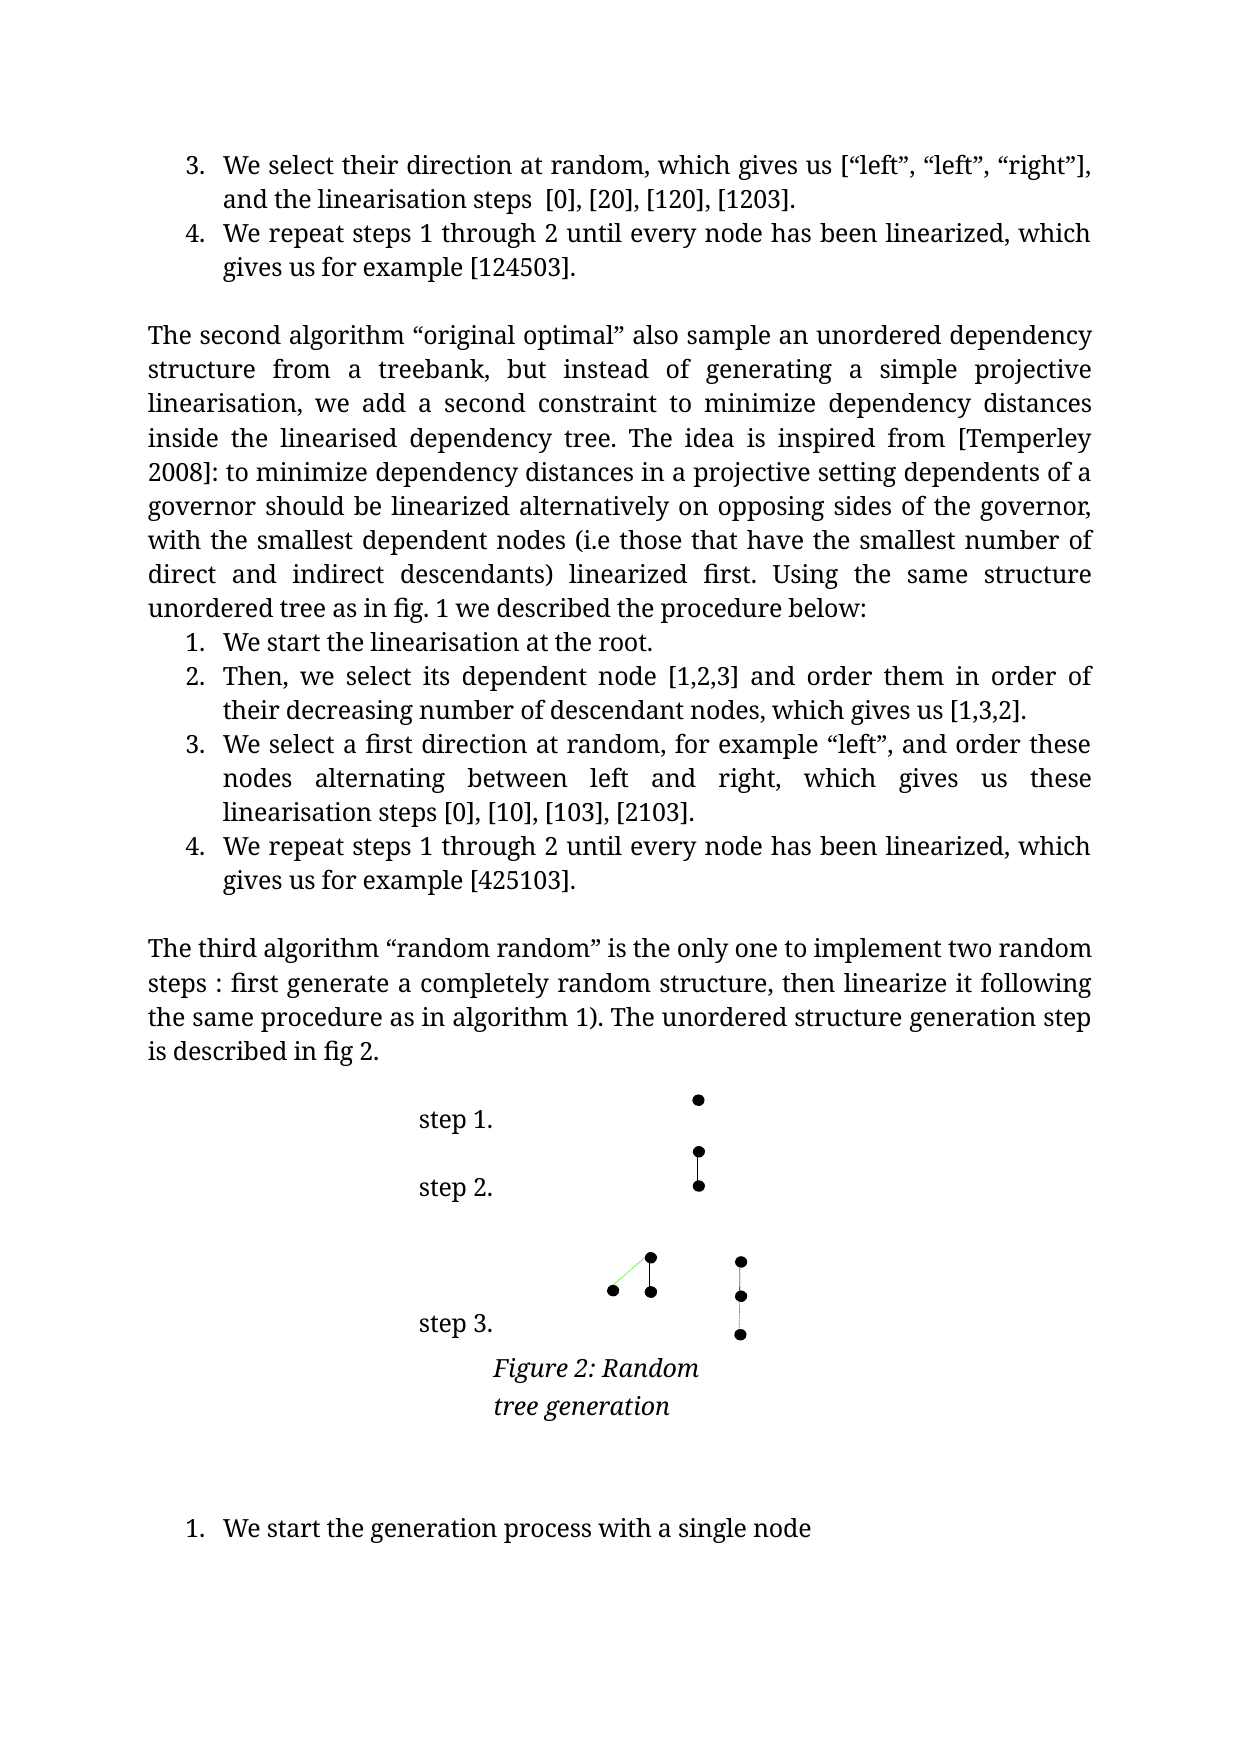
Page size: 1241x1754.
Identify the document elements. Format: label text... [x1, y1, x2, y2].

list We repeat steps 1 through 2 until every node has been linearized, which gives us for example [425103]. [185, 829, 1092, 897]
list We select a first direction at random, for example “left”, and order these nodes alternating between left and right, which gives us these linearisation steps [0], [10], [103], [2103]. [185, 727, 1092, 829]
text step 1. [148, 1101, 493, 1136]
text [747, 1101, 1092, 1136]
text Figure 2: Random tree generation [493, 1094, 747, 1422]
text [747, 1306, 1092, 1340]
list We select their direction at random, which gives us [“left”, “left”, “right”], and the linearisation steps [0], [20], [120], [1203]. [185, 148, 1092, 216]
list We start the generation process with a single node [185, 1510, 1092, 1544]
list We repeat steps 1 through 2 until every node has been linearized, which gives us for example [124503]. [185, 216, 1092, 284]
text [747, 1169, 1092, 1204]
text step 3. [148, 1306, 493, 1340]
list Then, we select its dependent node [1,2,3] and order them in order of their decreasing number of descendant nodes, which gives us [1,3,2]. [185, 659, 1092, 727]
list We start the linearisation at the root. [185, 624, 1092, 659]
text The third algorithm “random random” is the only one to implement two random steps : first generate a completely random structure, then linearize it following the same procedure as in algorithm 1). The unordered structure generation step is described in fig 2. [148, 931, 1092, 1067]
text The second algorithm “original optimal” also sample an unordered dependency structure from a treebank, but instead of generating a simple projective linearisation, we add a second constraint to minimize dependency distances inside the linearised dependency tree. The idea is inspired from [Temperley 2008]: to minimize dependency distances in a projective setting dependents of a governor should be linearized alternatively on opposing sides of the governor, with the smallest dependent nodes (i.e those that have the smallest number of direct and indirect descendants) linearized first. Using the same structure unordered tree as in fig. 1 we described the procedure below: [148, 318, 1092, 624]
text step 2. [148, 1169, 493, 1204]
